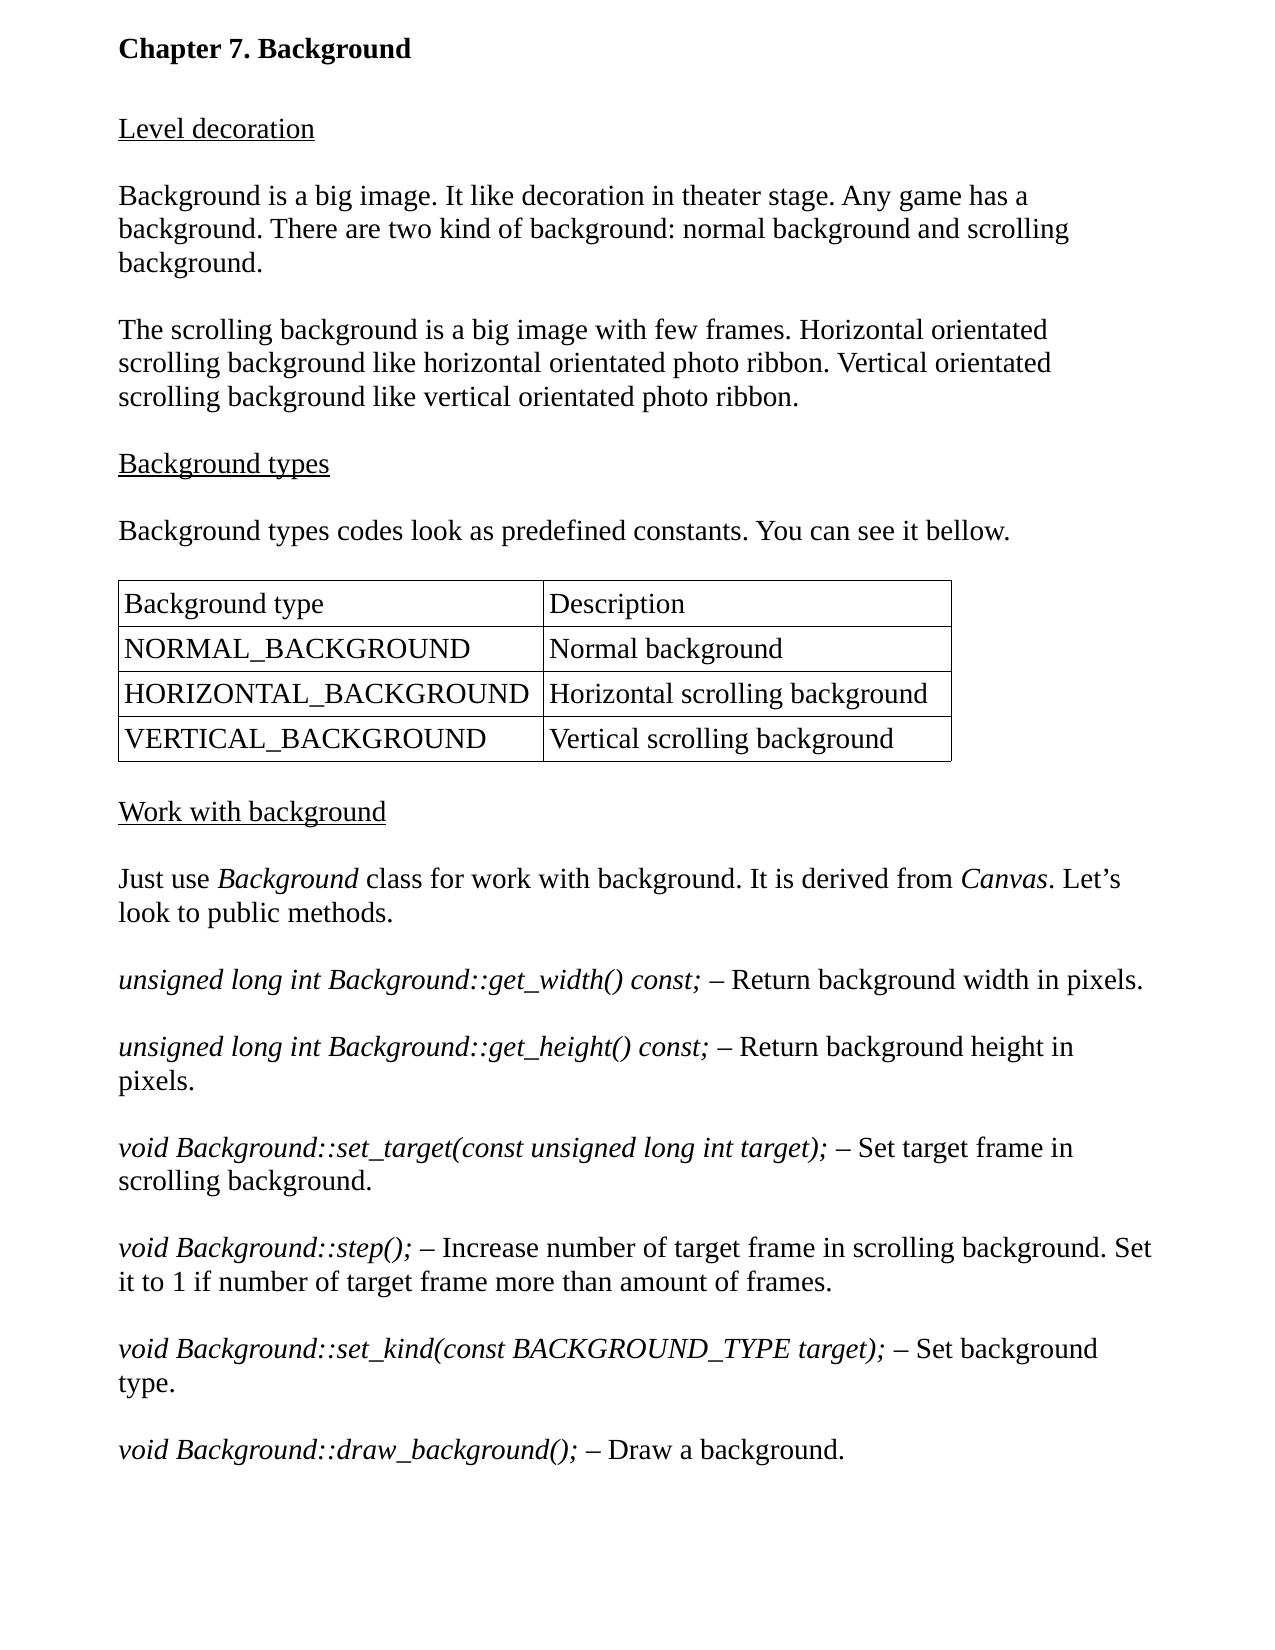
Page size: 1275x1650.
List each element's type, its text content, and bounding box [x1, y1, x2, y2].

text Background types [118, 446, 1157, 480]
text unsigned long int Background::get_height() const; – Return background height in [118, 1029, 1157, 1063]
table_cell HORIZONTAL_BACKGROUND [119, 672, 543, 716]
text Level decoration [118, 111, 1157, 144]
table_header Description [544, 581, 951, 626]
table_cell Normal background [544, 627, 951, 671]
text pixels. [118, 1063, 1157, 1096]
text Background is a big image. It like decoration in theater stage. Any game has a background. There are two kind of background: normal background and scrolling background. [118, 178, 1157, 278]
table_cell Vertical scrolling background [544, 717, 951, 761]
text void Background::set_kind(const BACKGROUND_TYPE target); – Set background type. [118, 1331, 1157, 1398]
text void Background::set_target(const unsigned long int target); – Set target frame in scrolling background. [118, 1130, 1157, 1197]
table_cell Horizontal scrolling background [544, 672, 951, 716]
text Just use Background class for work with background. It is derived from Canvas. Let’s look to public methods. [118, 862, 1157, 929]
text The scrolling background is a big image with few frames. Horizontal orientated scrolling background like horizontal orientated photo ribbon. Vertical orientated scrolling background like vertical orientated photo ribbon. [118, 312, 1157, 413]
text Work with background [118, 794, 1157, 828]
table_cell NORMAL_BACKGROUND [119, 627, 543, 671]
text Background types codes look as predefined constants. You can see it bellow. [118, 513, 1157, 547]
table_header Background type [119, 581, 543, 626]
text void Background::step(); – Increase number of target frame in scrolling background. Set it to 1 if number of target frame more than amount of frames. [118, 1231, 1157, 1298]
text void Background::draw_background(); – Draw a background. [118, 1432, 1157, 1465]
subtitle Chapter 7. Background [118, 31, 1157, 65]
text unsigned long int Background::get_width() const; – Return background width in pixels. [118, 962, 1157, 996]
table_cell VERTICAL_BACKGROUND [119, 717, 543, 761]
